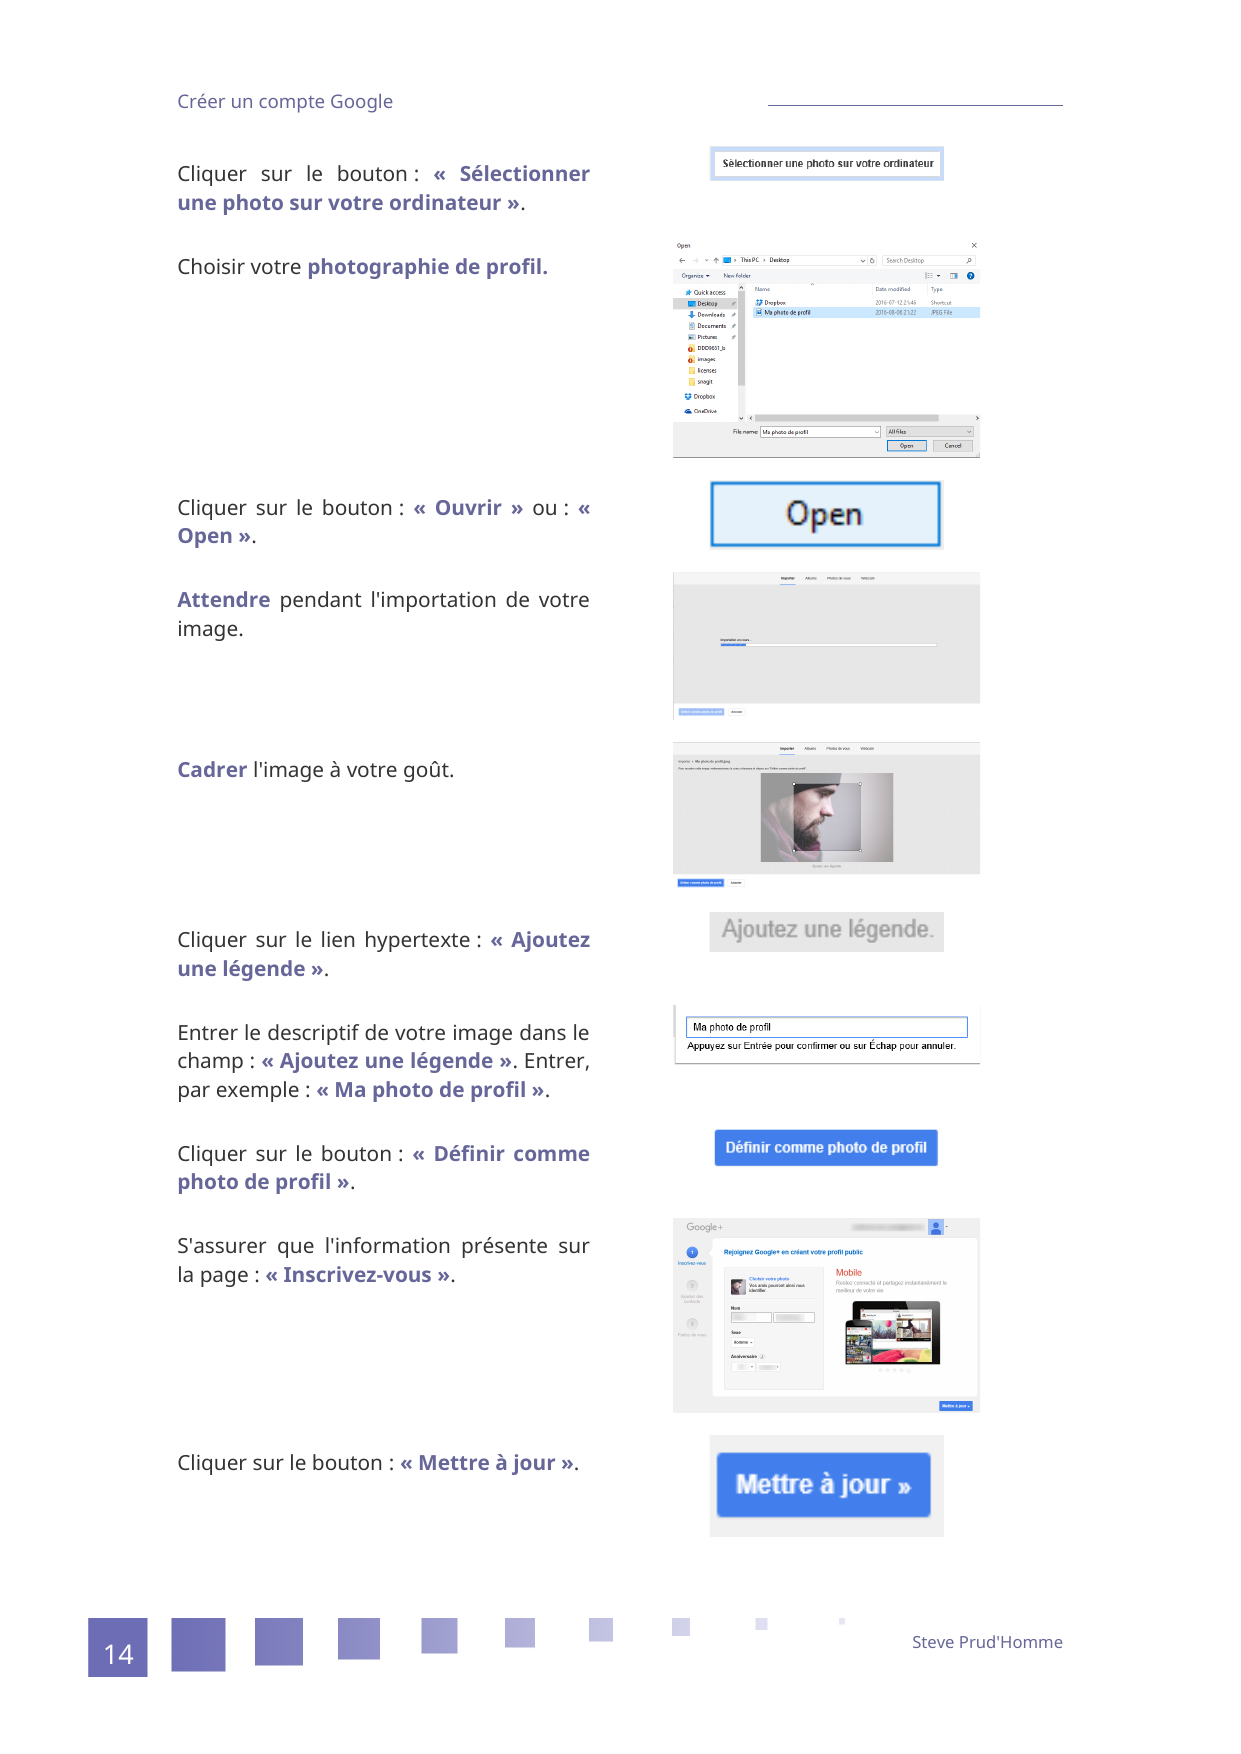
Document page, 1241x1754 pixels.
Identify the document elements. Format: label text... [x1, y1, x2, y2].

table_header Cliquer sur le bouton : « Ouvrir » ou : « Open ». [177, 480, 709, 550]
table_header Cliquer sur le bouton : « Mettre à jour ». [177, 1435, 709, 1537]
picture [673, 572, 981, 720]
table_header [981, 1219, 1064, 1412]
table_header [944, 1435, 1064, 1537]
picture [709, 1126, 944, 1172]
table_header Attendre pendant l'importation de votre image. [177, 573, 673, 720]
table_header Cliquer sur le bouton : « Définir comme photo de profil ». [177, 1126, 1064, 1196]
table_header Cliquer sur le lien hypertexte : « Ajoutez une légende ». [177, 913, 1064, 982]
picture [673, 239, 981, 458]
picture [709, 146, 944, 181]
picture [709, 480, 944, 550]
table_header S'assurer que l'information présente sur la page : « Inscrivez-vous ». [177, 1219, 673, 1412]
table_header Entrer le descriptif de votre image dans le champ : « Ajoutez une légende ». Entrer, par exemple : « Ma photo de profil ». [177, 1005, 1064, 1103]
table_header Cadrer l'image à votre goût. [177, 743, 673, 890]
picture [673, 742, 981, 891]
picture [88, 1618, 889, 1678]
table_header [981, 743, 1064, 890]
table_header [944, 480, 1064, 550]
table_header Choisir votre photographie de profil. [177, 239, 673, 458]
table_header [981, 573, 1064, 720]
picture [709, 1435, 944, 1537]
table_header Cliquer sur le bouton : « Sélectionner une photo sur votre ordinateur ». [177, 147, 1064, 216]
picture [673, 1005, 981, 1065]
picture [709, 912, 944, 952]
picture [673, 1218, 981, 1413]
table_header [981, 239, 1064, 458]
